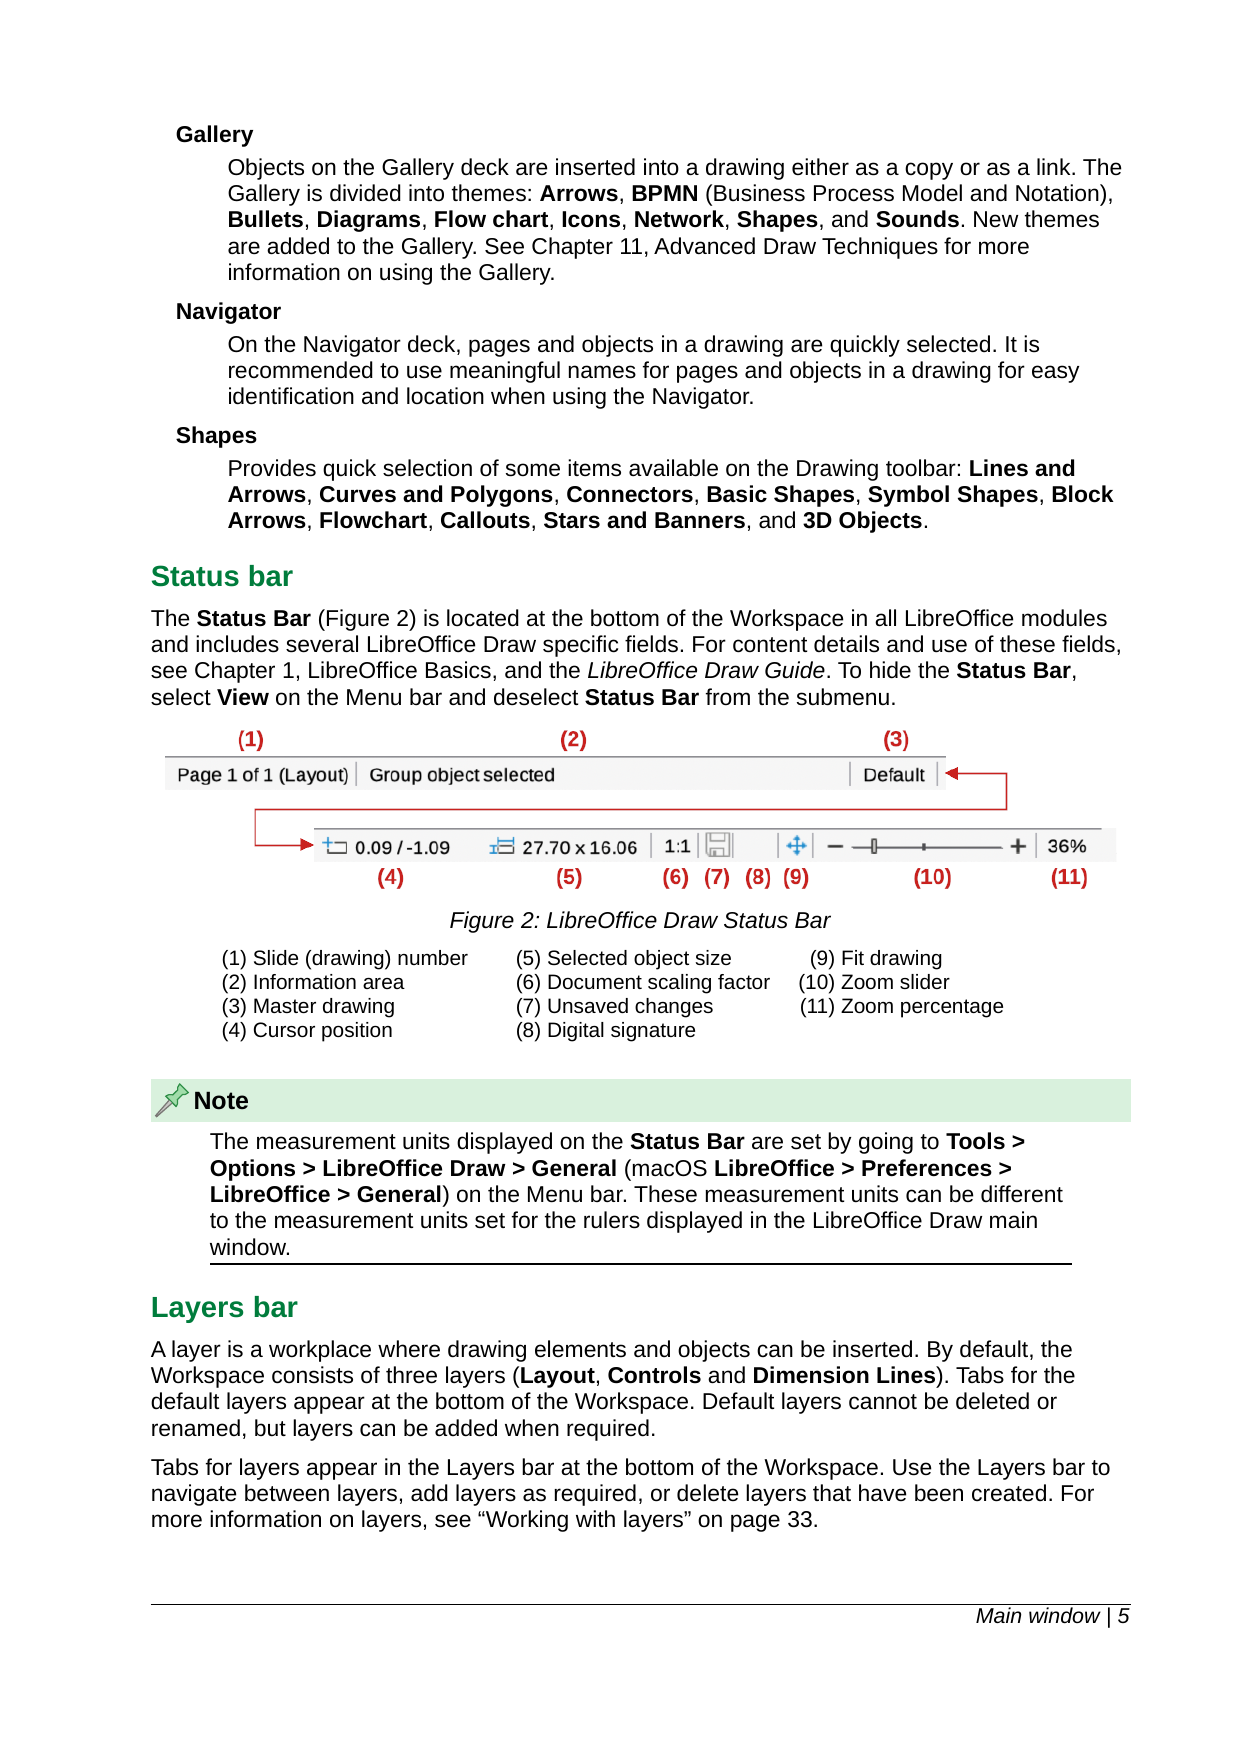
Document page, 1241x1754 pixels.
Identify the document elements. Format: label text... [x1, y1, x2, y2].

table_header Slide (drawing) number Information area Master drawing Cursor position [200, 946, 494, 1054]
text Shapes [176, 422, 1131, 448]
text Figure 2: LibreOffice Draw Status Bar [165, 907, 1117, 933]
text On the Navigator deck, pages and objects in a drawing are quickly selected. It is recommended to use meaningful names for pages and objects in a drawing for easy identification and location when using the Navigator. [227, 331, 1131, 409]
text Provides quick selection of some items available on the Drawing toolbar: Lines and Arrows, Curves and Polygons, Connectors, Basic Shapes, Symbol Shapes, Block Arrows, Flowchart, Callouts, Stars and Banners, and 3D Objects. [227, 455, 1131, 534]
picture [165, 722, 1117, 895]
subtitle Status bar [151, 558, 1131, 592]
text A layer is a workplace where drawing elements and objects can be inserted. By default, the Workspace consists of three layers (Layout, Controls and Dimension Lines). Tabs for the default layers appear at the bottom of the Workspace. Default layers cannot be deleted or renamed, but layers can be added when required. [151, 1336, 1131, 1441]
text Gallery [176, 121, 1131, 147]
table_header Fit drawing Zoom slider Zoom percentage [788, 946, 1082, 1054]
table_header Selected object size Document scaling factor Unsaved changes Digital signature [494, 946, 788, 1054]
text The measurement units displayed on the Status Bar are set by going to Tools > Options > LibreOffice Draw > General (macOS LibreOffice > Preferences > LibreOffice > General) on the Menu bar. These measurement units can be different to the measurement units set for the rulers displayed in the LibreOffice Draw main window. [209, 1128, 1072, 1265]
text Navigator [176, 298, 1131, 324]
text The Status Bar (Figure 2) is located at the bottom of the Workspace in all LibreOffice modules and includes several LibreOffice Draw specific fields. For content details and use of these fields, see Chapter 1, LibreOffice Basics, and the LibreOffice Draw Guide. To hide the Status Bar, select View on the Menu bar and deselect Status Bar from the submenu. [151, 604, 1131, 710]
text Objects on the Gallery deck are inserted into a drawing either as a copy or as a link. The Gallery is divided into themes: Arrows, BPMN (Business Process Model and Notation), Bullets, Diagrams, Flow chart, Icons, Network, Shapes, and Sounds. New themes are added to the Gallery. See Chapter 11, Advanced Draw Techniques for more information on using the Gallery. [227, 154, 1131, 285]
text Tabs for layers appear in the Layers bar at the bottom of the Workspace. Use the Layers bar to navigate between layers, add layers as required, or delete layers that have been created. For more information on layers, see “Working with layers” on page 33. [151, 1453, 1131, 1533]
subtitle Layers bar [151, 1290, 1131, 1323]
subtitle Note [151, 1079, 1131, 1122]
